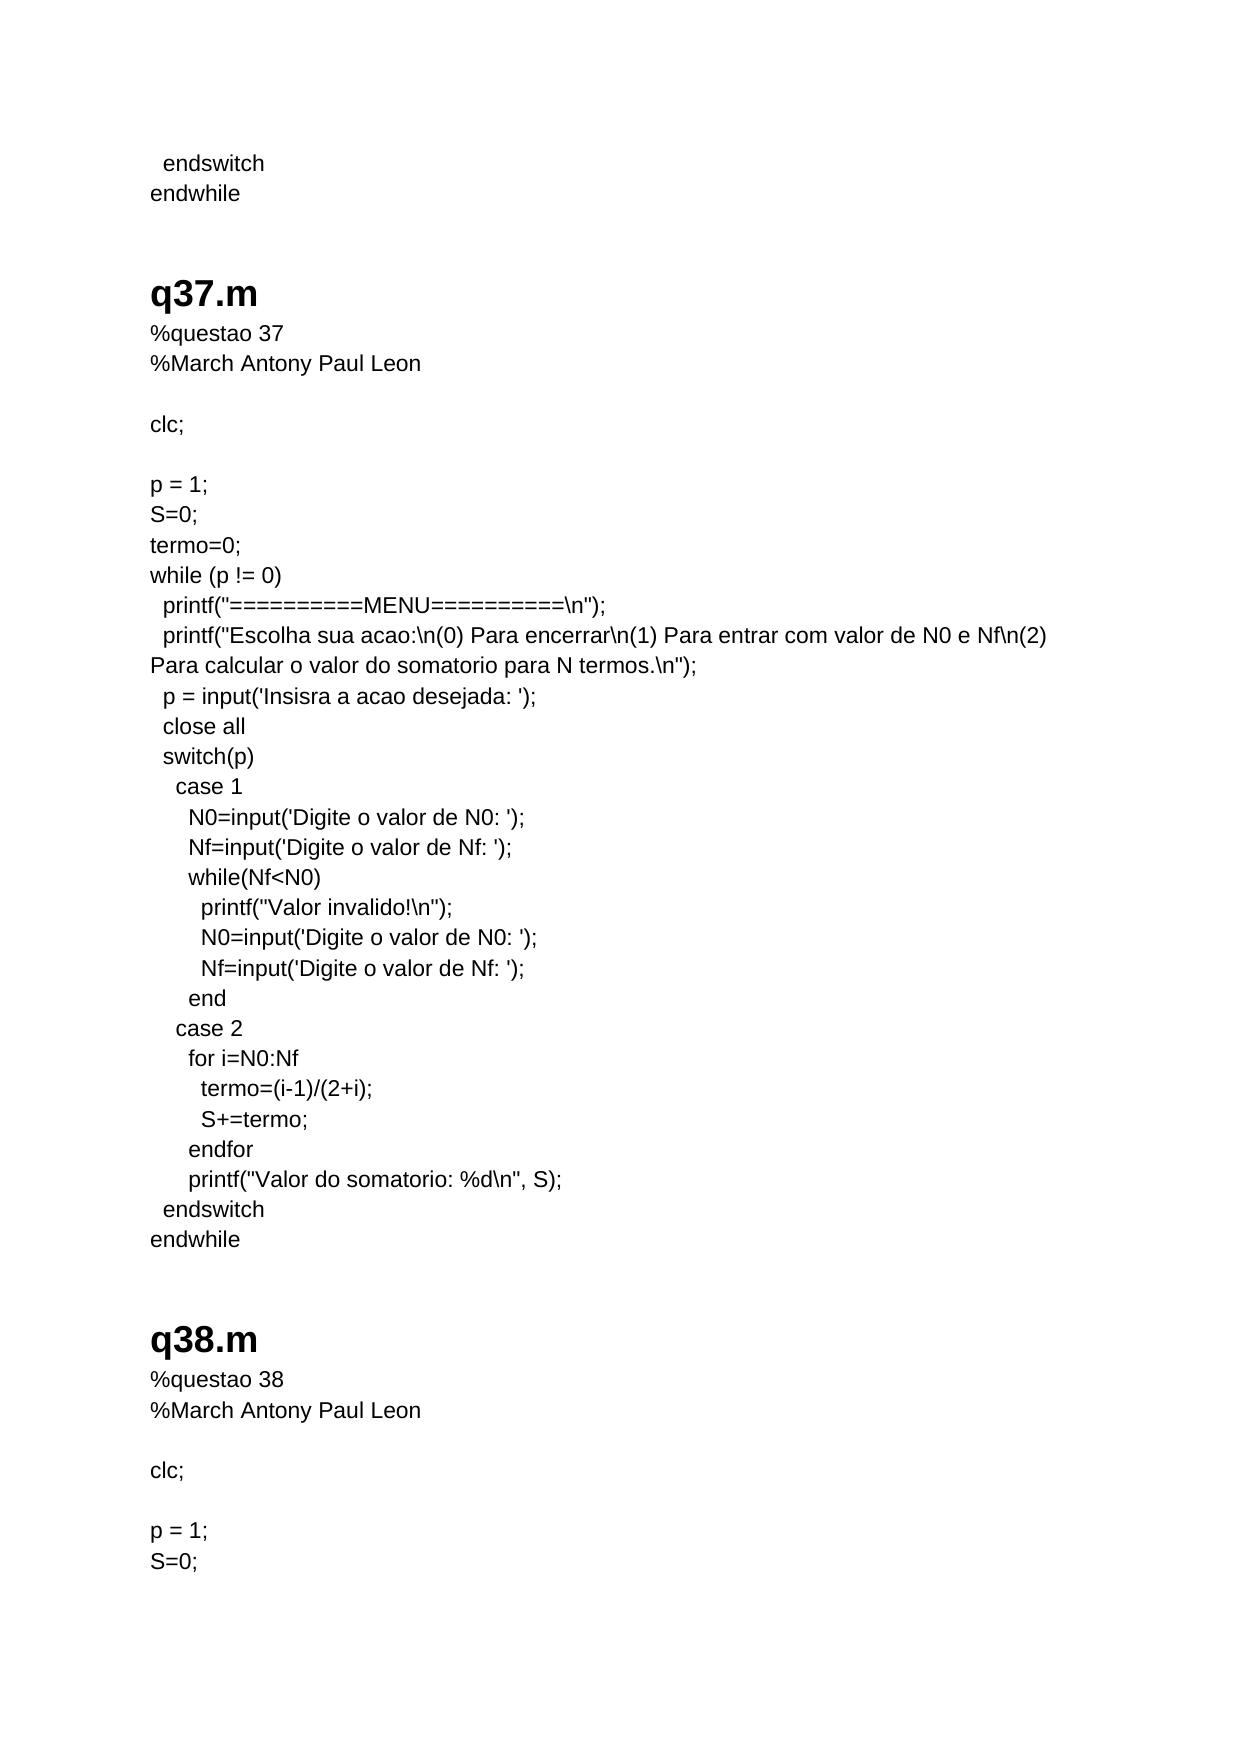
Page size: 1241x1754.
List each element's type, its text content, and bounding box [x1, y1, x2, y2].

text while(Nf<N0) [150, 864, 1090, 890]
text %questao 37 [150, 320, 1090, 347]
text end [150, 985, 1090, 1011]
text Nf=input('Digite o valor de Nf: '); [150, 834, 1090, 860]
text while (p != 0) [150, 562, 1090, 588]
text p = 1; [150, 1517, 1090, 1544]
text p = 1; [150, 471, 1090, 498]
text termo=(i-1)/(2+i); [150, 1075, 1090, 1102]
text termo=0; [150, 532, 1090, 558]
text close all [150, 713, 1090, 739]
text switch(p) [150, 743, 1090, 769]
text case 2 [150, 1015, 1090, 1041]
text case 1 [150, 773, 1090, 800]
text %March Antony Paul Leon [150, 350, 1090, 377]
text printf("Valor invalido!\n"); [150, 894, 1090, 921]
text %questao 38 [150, 1366, 1090, 1393]
text printf("Valor do somatorio: %d\n", S); [150, 1166, 1090, 1192]
text printf("Escolha sua acao:\n(0) Para encerrar\n(1) Para entrar com valor de N0 e Nf\n(2) Para calcular o valor do somatorio para N termos.\n"); [150, 622, 1090, 679]
title q38.m [150, 1317, 1090, 1360]
text S=0; [150, 501, 1090, 528]
text for i=N0:Nf [150, 1045, 1090, 1072]
text endfor [150, 1136, 1090, 1162]
text endwhile [150, 180, 1090, 207]
text endswitch [150, 1196, 1090, 1223]
text N0=input('Digite o valor de N0: '); [150, 803, 1090, 830]
text S=0; [150, 1548, 1090, 1574]
text printf("==========MENU==========\n"); [150, 592, 1090, 618]
title q37.m [150, 271, 1090, 314]
text clc; [150, 411, 1090, 437]
text endswitch [150, 150, 1090, 176]
text p = input('Insisra a acao desejada: '); [150, 683, 1090, 709]
text Nf=input('Digite o valor de Nf: '); [150, 954, 1090, 981]
text N0=input('Digite o valor de N0: '); [150, 924, 1090, 951]
text S+=termo; [150, 1106, 1090, 1132]
text endwhile [150, 1226, 1090, 1253]
text clc; [150, 1457, 1090, 1483]
text %March Antony Paul Leon [150, 1397, 1090, 1423]
